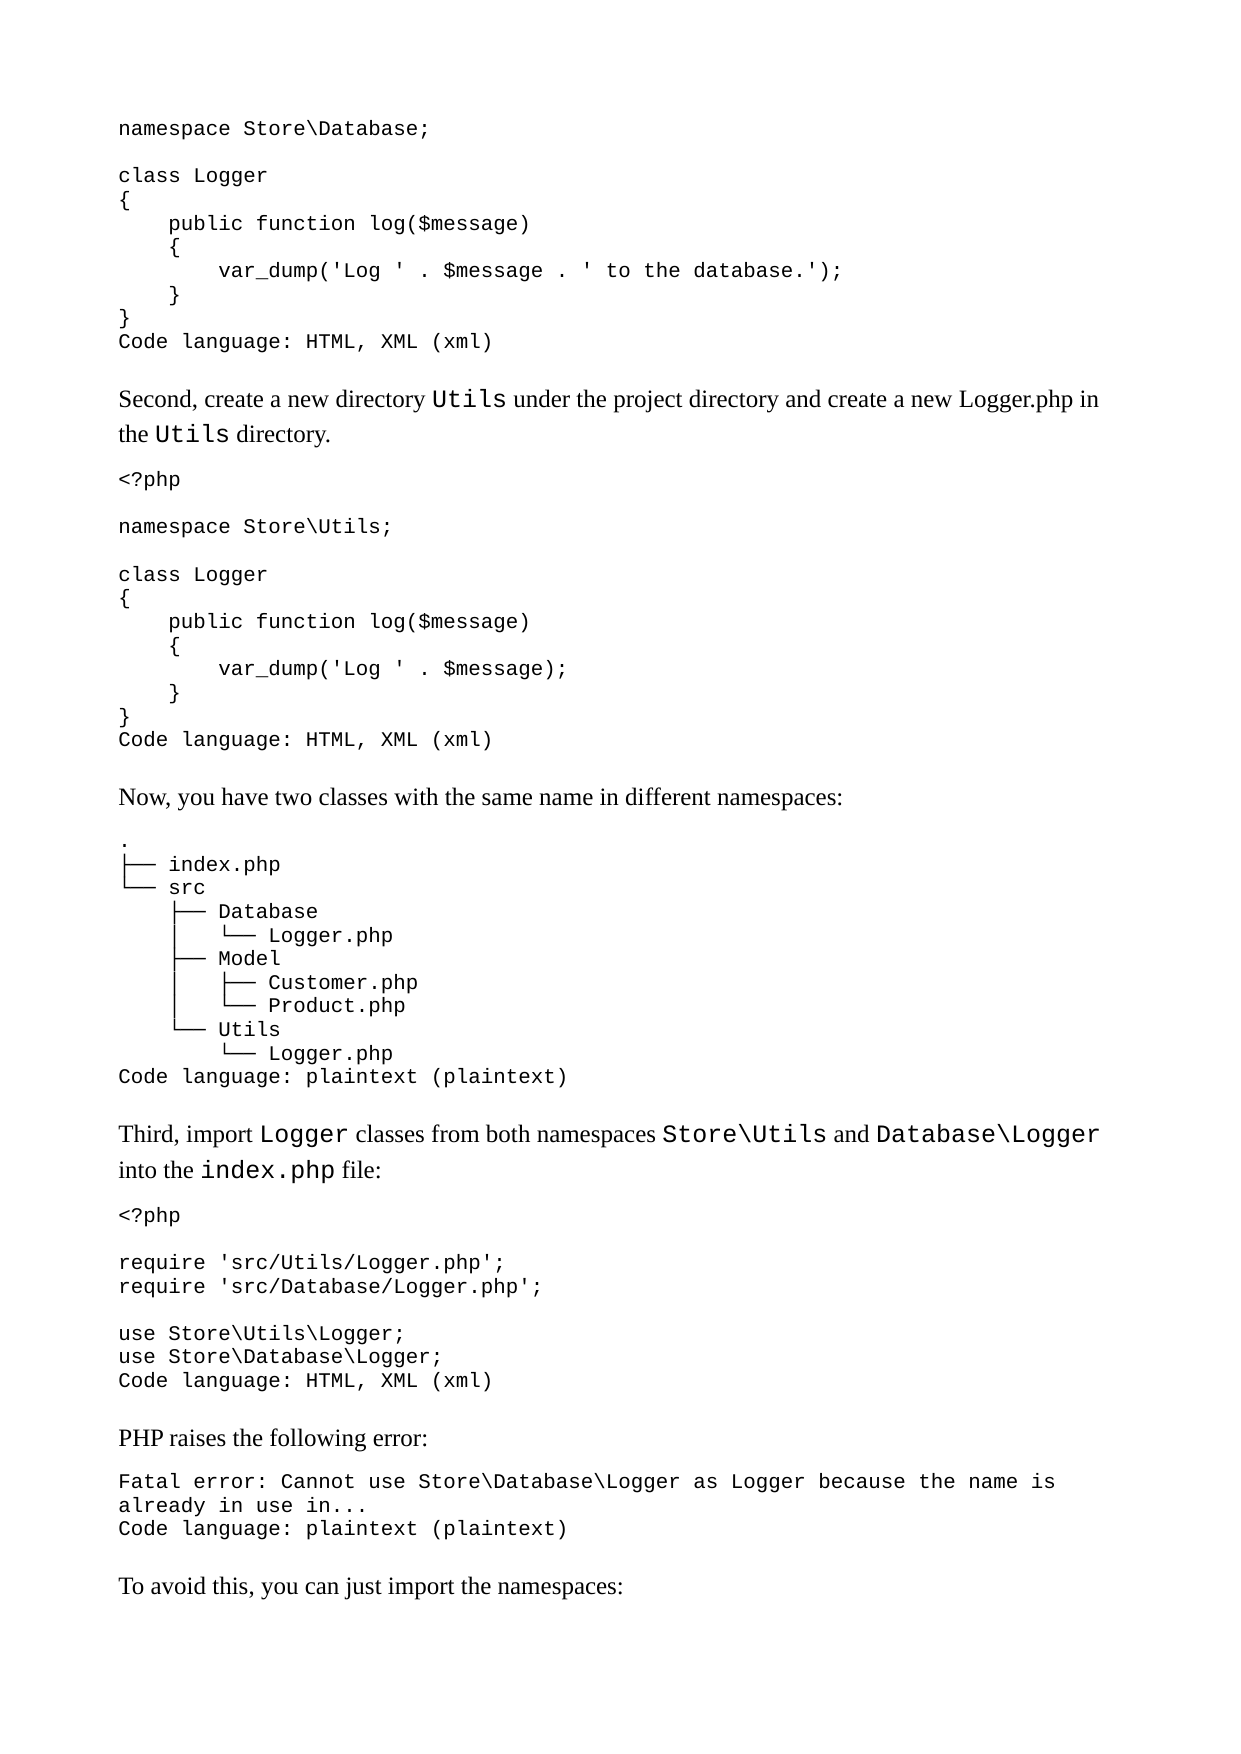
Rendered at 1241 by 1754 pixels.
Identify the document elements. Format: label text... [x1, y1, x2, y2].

text Third, import Logger classes from both namespaces Store\Utils and Database\Logger into the index.php file: [118, 1119, 1122, 1186]
text Fatal error: Cannot use Store\Database\Logger as Logger because the name is already in use in... [118, 1471, 1122, 1518]
text │ └── Product.php [118, 996, 1122, 1019]
text └── Utils [118, 1019, 1122, 1043]
text } [118, 307, 1122, 331]
text var_dump('Log ' . $message); [118, 658, 1122, 682]
text require 'src/Utils/Logger.php'; [118, 1252, 1122, 1276]
text Code language: plaintext (plaintext) [118, 1066, 1122, 1090]
text use Store\Utils\Logger; [118, 1323, 1122, 1347]
text │ ├── Customer.php [118, 972, 174, 996]
text public function log($message) [118, 213, 1122, 236]
text Code language: HTML, XML (xml) [118, 729, 1122, 753]
text │ ├── Customer.php [225, 972, 1122, 996]
text use Store\Database\Logger; [118, 1347, 1122, 1370]
text Second, create a new directory Utils under the project directory and create a new Logger.php in the Utils directory. [118, 384, 1122, 450]
text . [118, 830, 1122, 854]
text └── Logger.php [118, 1043, 1122, 1066]
text │ ├── Customer.php [175, 972, 224, 996]
text { [118, 587, 1122, 611]
text { [118, 635, 1122, 658]
text } [118, 682, 1122, 706]
text PHP raises the following error: [118, 1423, 1122, 1452]
text Now, you have two classes with the same name in different namespaces: [118, 782, 1122, 811]
text Code language: HTML, XML (xml) [118, 331, 1122, 354]
text ├── Database [175, 901, 1122, 924]
text namespace Store\Database; [118, 118, 1122, 142]
text Code language: plaintext (plaintext) [118, 1518, 1122, 1542]
text <?php [118, 469, 1122, 493]
text To avoid this, you can just import the namespaces: [118, 1571, 1122, 1600]
text class Logger [118, 165, 1122, 189]
text │ └── Logger.php [118, 924, 1122, 948]
text └── src [118, 877, 1122, 901]
text namespace Store\Utils; [118, 516, 1122, 540]
text var_dump('Log ' . $message . ' to the database.'); [118, 260, 1122, 284]
text public function log($message) [118, 611, 1122, 635]
text { [118, 236, 1122, 260]
text require 'src/Database/Logger.php'; [118, 1276, 1122, 1299]
text <?php [118, 1205, 1122, 1228]
text } [118, 284, 1122, 307]
text ├── Database [118, 901, 174, 924]
text Code language: HTML, XML (xml) [118, 1370, 1122, 1394]
text { [118, 189, 1122, 213]
text class Logger [118, 564, 1122, 587]
text } [118, 706, 1122, 729]
text ├── index.php [125, 854, 1122, 877]
text ├── Model [118, 948, 1122, 972]
